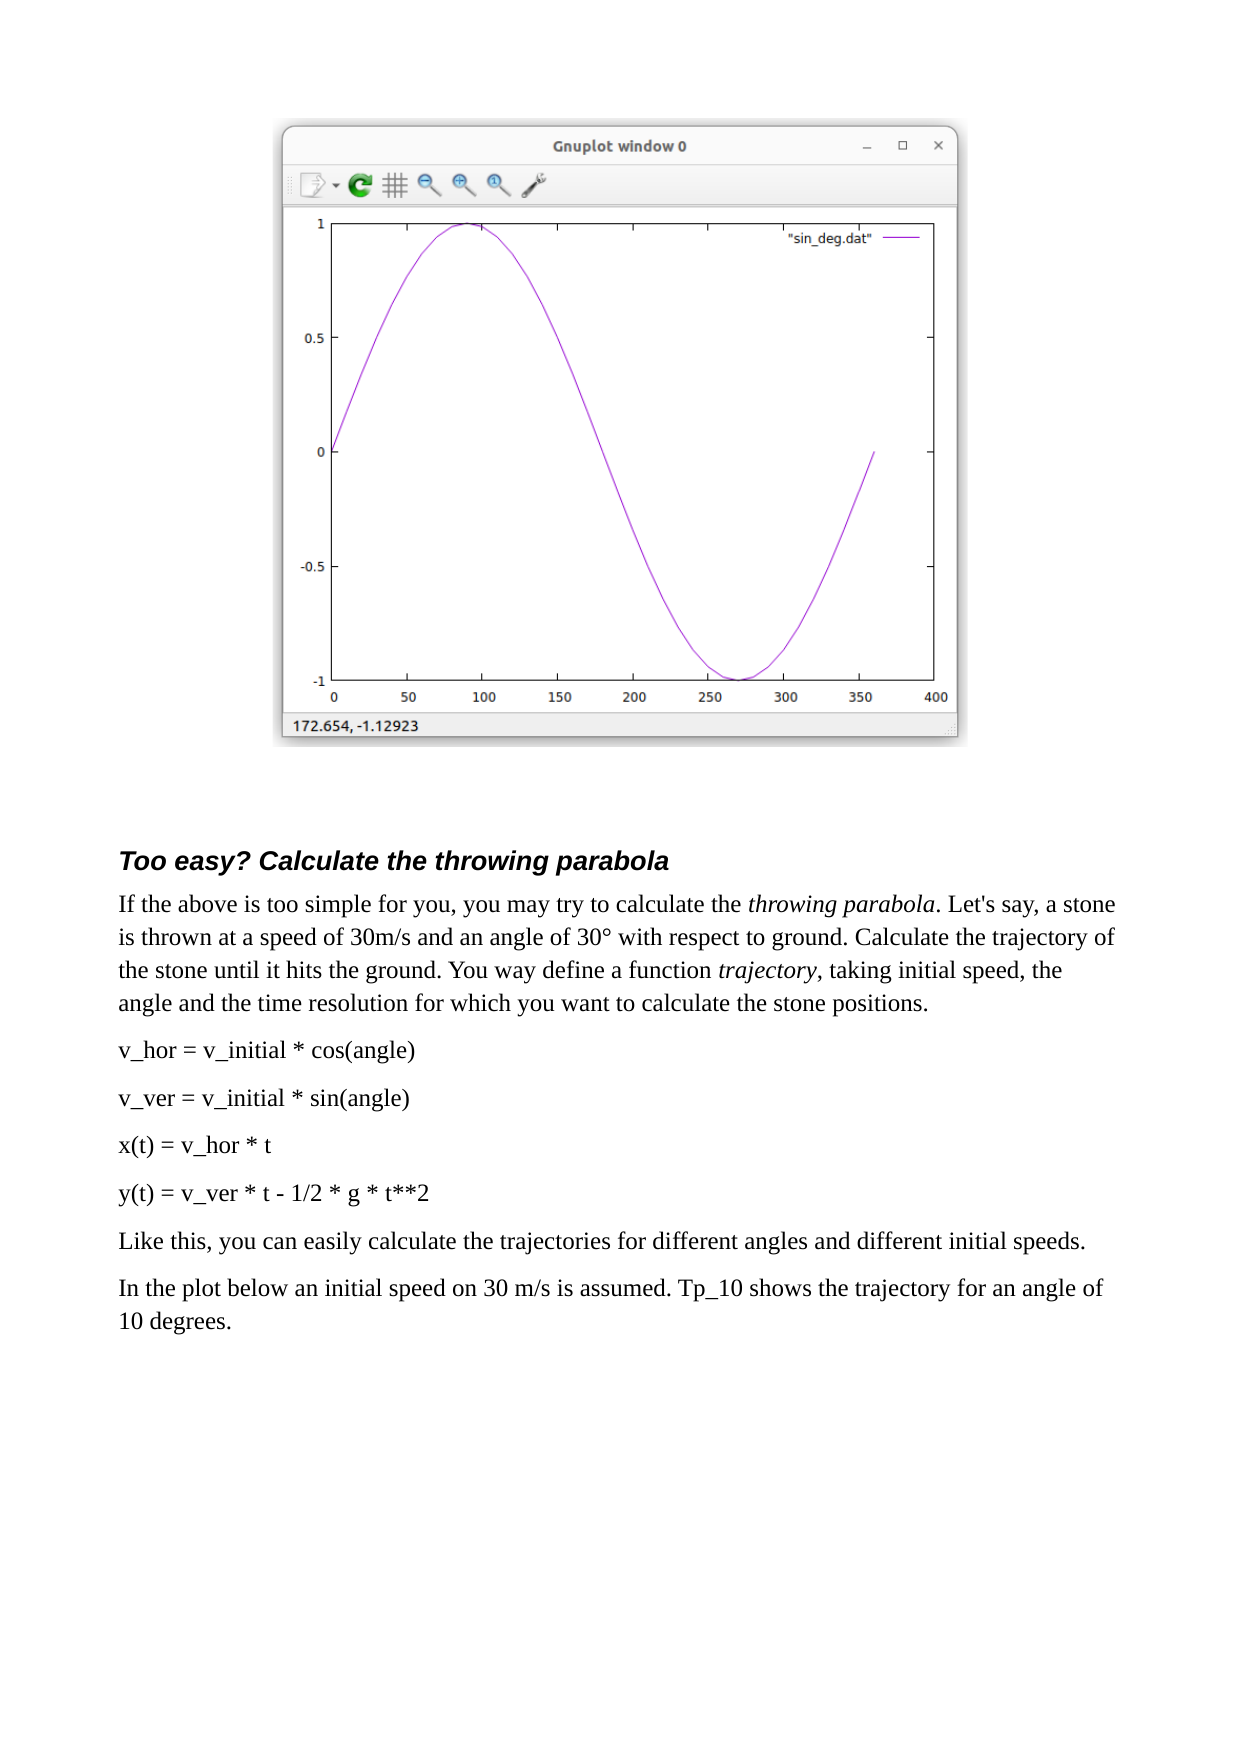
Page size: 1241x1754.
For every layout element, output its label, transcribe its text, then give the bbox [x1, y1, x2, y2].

subtitle Too easy? Calculate the throwing parabola [118, 845, 1122, 876]
picture [272, 118, 968, 747]
text v_ver = v_initial * sin(angle) [118, 1083, 1122, 1112]
text Like this, you can easily calculate the trajectories for different angles and different initial speeds. [118, 1226, 1122, 1254]
text x(t) = v_hor * t [118, 1131, 1122, 1159]
text v_hor = v_initial * cos(angle) [118, 1035, 1122, 1064]
text In the plot below an initial speed on 30 m/s is assumed. Tp_10 shows the trajectory for an angle of 10 degrees. [118, 1273, 1122, 1335]
text If the above is too simple for you, you may try to calculate the throwing parabola. Let's say, a stone is thrown at a speed of 30m/s and an angle of 30° with respect to ground. Calculate the trajectory of the stone until it hits the ground. You way define a function trajectory, taking initial speed, the angle and the time resolution for which you want to calculate the stone positions. [118, 889, 1122, 1017]
text y(t) = v_ver * t - 1/2 * g * t**2 [118, 1178, 1122, 1207]
